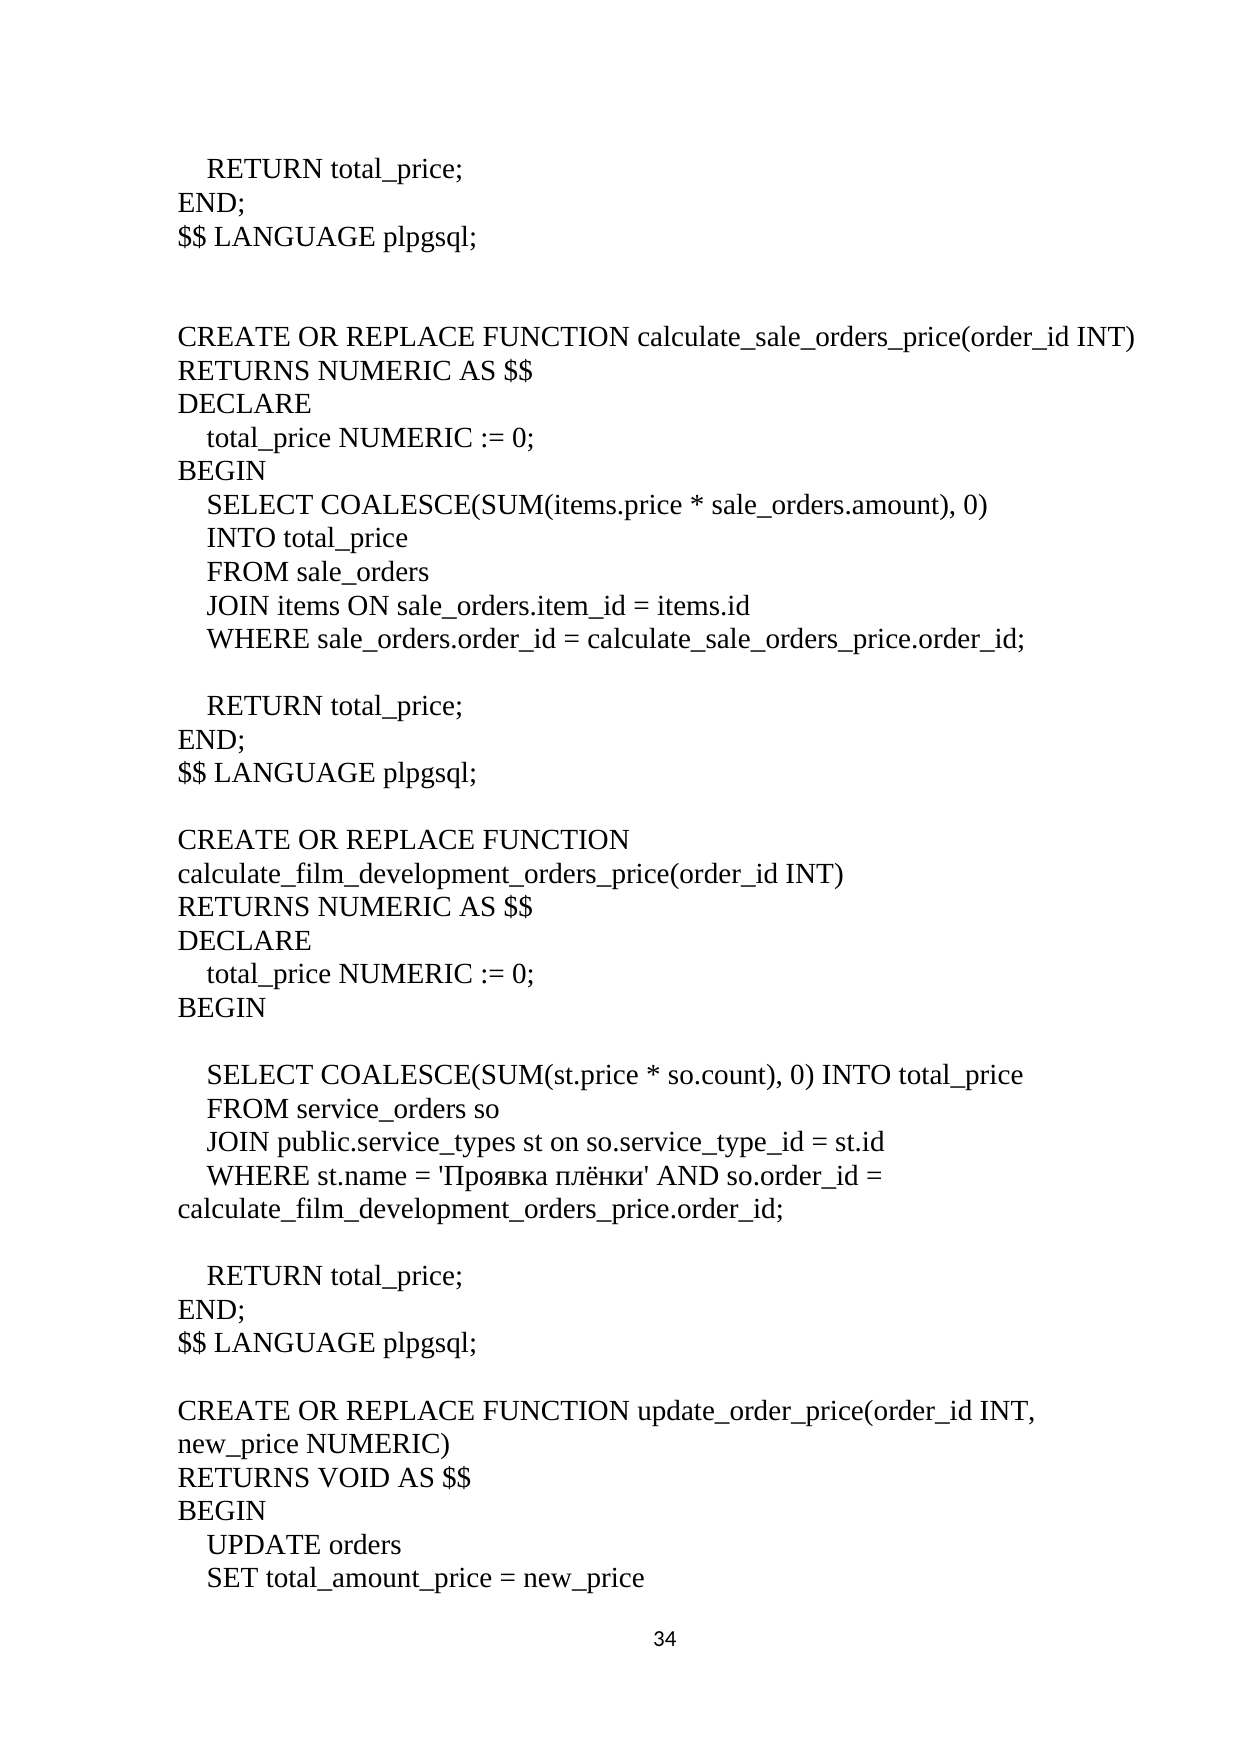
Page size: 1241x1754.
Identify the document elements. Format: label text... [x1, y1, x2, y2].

text UPDATE orders [177, 1527, 1152, 1560]
text RETURNS VOID AS $$ [177, 1460, 1152, 1493]
text RETURNS NUMERIC AS $$ [177, 353, 1152, 386]
text SELECT COALESCE(SUM(st.price * so.count), 0) INTO total_price [177, 1057, 1152, 1091]
text RETURN total_price; [177, 1258, 1152, 1292]
text RETURN total_price; [177, 152, 1152, 185]
text BEGIN [177, 1493, 1152, 1527]
text END; [177, 722, 1152, 755]
text total_price NUMERIC := 0; [177, 420, 1152, 453]
text JOIN items ON sale_orders.item_id = items.id [177, 588, 1152, 621]
text $$ LANGUAGE plpgsql; [177, 219, 1152, 252]
text BEGIN [177, 990, 1152, 1024]
text $$ LANGUAGE plpgsql; [177, 1326, 1152, 1359]
text END; [177, 1292, 1152, 1326]
text CREATE OR REPLACE FUNCTION calculate_sale_orders_price(order_id INT) [177, 319, 1152, 353]
text CREATE OR REPLACE FUNCTION update_order_price(order_id INT, new_price NUMERIC) [177, 1393, 1152, 1460]
text END; [177, 185, 1152, 219]
text FROM service_orders so [177, 1091, 1152, 1124]
text JOIN public.service_types st on so.service_type_id = st.id [177, 1124, 1152, 1158]
text DECLARE [177, 386, 1152, 420]
text DECLARE [177, 923, 1152, 957]
text WHERE sale_orders.order_id = calculate_sale_orders_price.order_id; [177, 621, 1152, 655]
text BEGIN [177, 453, 1152, 487]
text SET total_amount_price = new_price [177, 1560, 1152, 1594]
text SELECT COALESCE(SUM(items.price * sale_orders.amount), 0) [177, 487, 1152, 521]
text INTO total_price [177, 521, 1152, 554]
text $$ LANGUAGE plpgsql; [177, 755, 1152, 789]
text CREATE OR REPLACE FUNCTION calculate_film_development_orders_price(order_id INT) [177, 822, 1152, 889]
text RETURNS NUMERIC AS $$ [177, 889, 1152, 923]
text WHERE st.name = 'Проявка плёнки' AND so.order_id = calculate_film_development_orders_price.order_id; [177, 1158, 1152, 1225]
text RETURN total_price; [177, 688, 1152, 722]
text total_price NUMERIC := 0; [177, 957, 1152, 990]
text FROM sale_orders [177, 554, 1152, 588]
